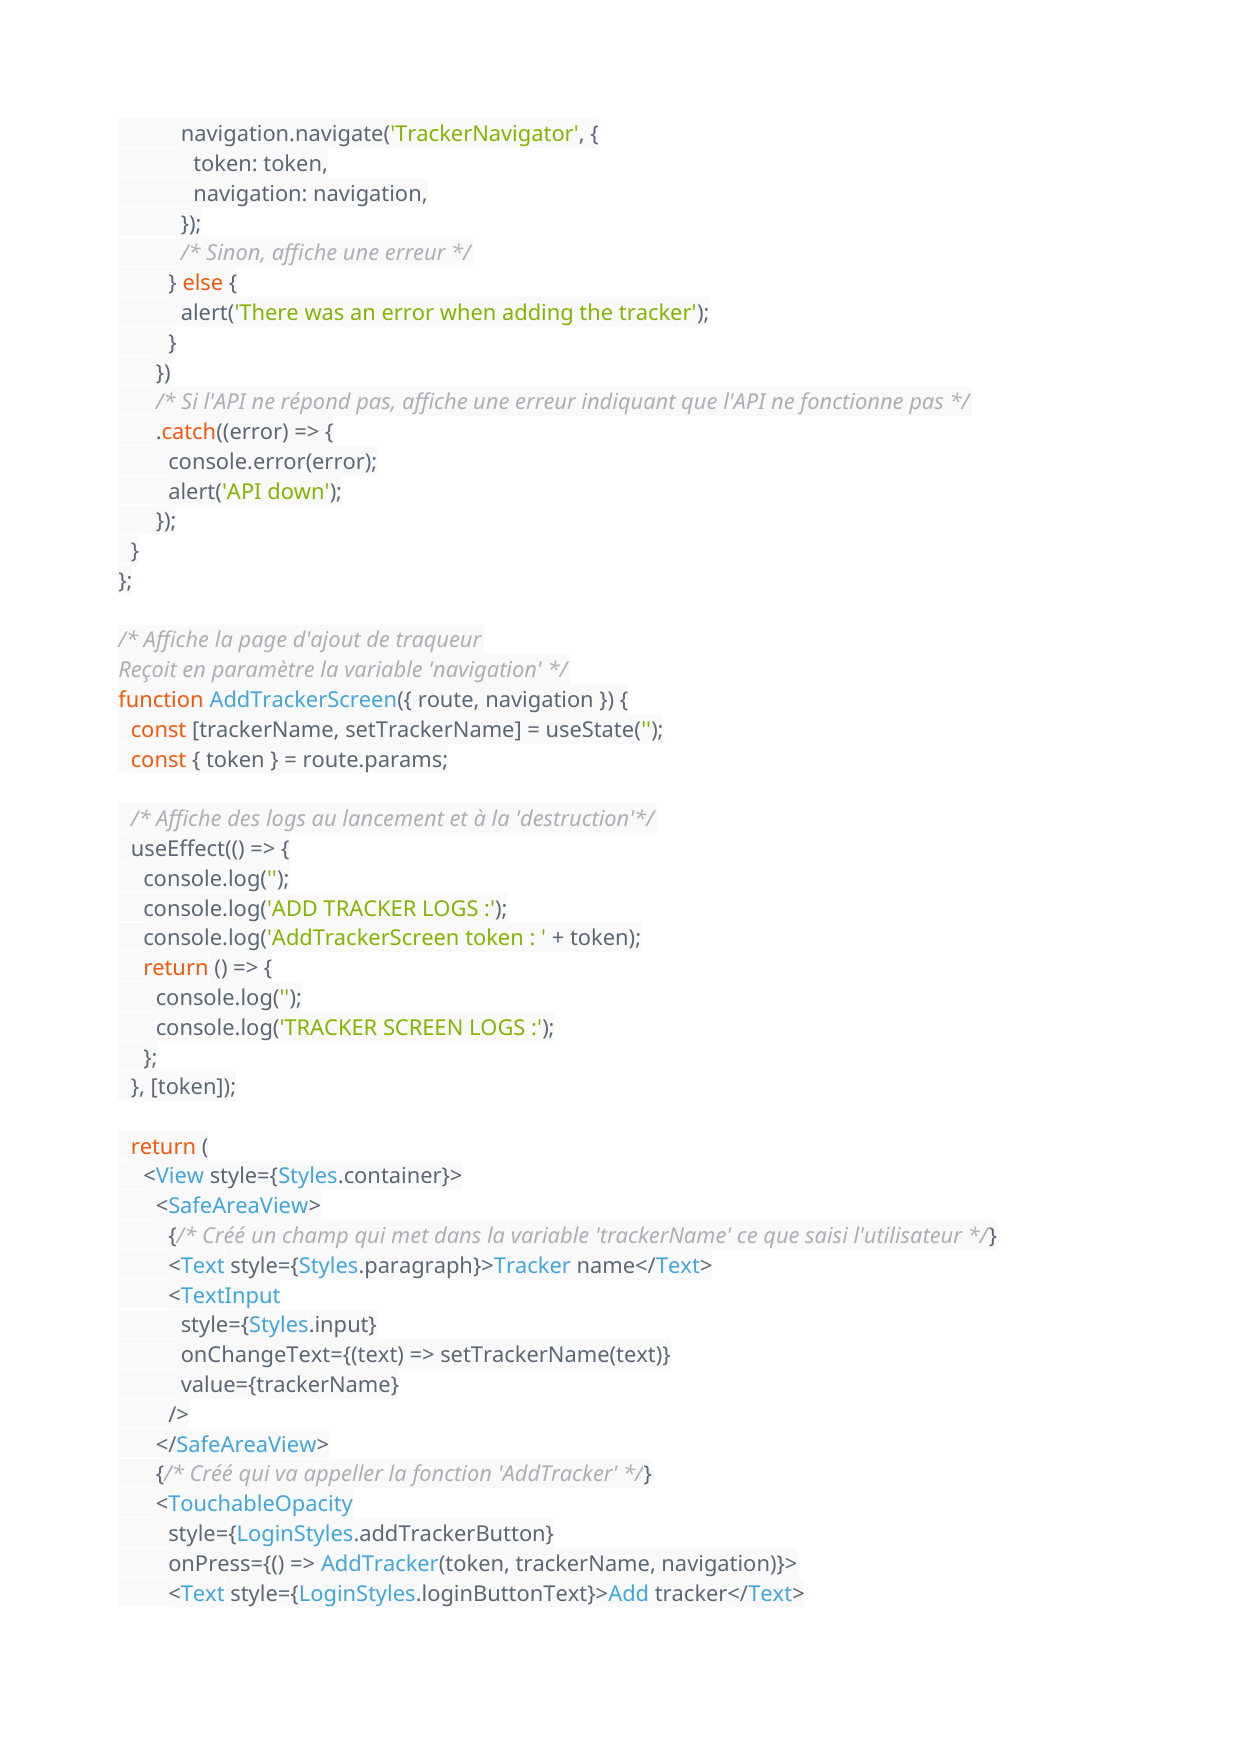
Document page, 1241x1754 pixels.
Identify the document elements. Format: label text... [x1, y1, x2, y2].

text function AddTrackerScreen({ route, navigation }) { [118, 684, 1122, 714]
text } else { [118, 267, 1122, 297]
text <TouchableOpacity [118, 1488, 1122, 1518]
text return ( [118, 1131, 1122, 1161]
text console.log('TRACKER SCREEN LOGS :'); [118, 1012, 1122, 1041]
text /* Sinon, affiche une erreur */ [118, 237, 1122, 267]
text onChangeText={(text) => setTrackerName(text)} [118, 1339, 1122, 1369]
text }) [118, 356, 1122, 386]
text console.log('AddTrackerScreen token : ' + token); [118, 922, 1122, 952]
text return () => { [118, 952, 1122, 982]
text console.log(''); [118, 982, 1122, 1012]
text style={Styles.input} [118, 1309, 1122, 1339]
text console.error(error); [118, 446, 1122, 476]
text {/* Créé un champ qui met dans la variable 'trackerName' ce que saisi l'utilisateur */} [118, 1220, 1122, 1250]
text /* Affiche la page d'ajout de traqueur [118, 624, 1122, 654]
text useEffect(() => { [118, 833, 1122, 863]
text token: token, [118, 148, 1122, 178]
text <TextInput [118, 1280, 1122, 1309]
text }; [118, 565, 1122, 595]
text const { token } = route.params; [118, 744, 1122, 773]
text const [trackerName, setTrackerName] = useState(''); [118, 714, 1122, 744]
text }; [118, 1041, 1122, 1071]
text .catch((error) => { [118, 416, 1122, 446]
text Reçoit en paramètre la variable 'navigation' */ [118, 654, 1122, 684]
text <Text style={LoginStyles.loginButtonText}>Add tracker</Text> [118, 1578, 1122, 1607]
text }); [118, 207, 1122, 237]
text /* Affiche des logs au lancement et à la 'destruction'*/ [118, 803, 1122, 833]
text } [118, 327, 1122, 356]
text navigation: navigation, [118, 178, 1122, 207]
text alert('There was an error when adding the tracker'); [118, 297, 1122, 327]
text } [118, 535, 1122, 565]
text }, [token]); [118, 1071, 1122, 1101]
text </SafeAreaView> [118, 1429, 1122, 1458]
text <Text style={Styles.paragraph}>Tracker name</Text> [118, 1250, 1122, 1280]
text }); [118, 505, 1122, 535]
text console.log(''); [118, 863, 1122, 892]
text value={trackerName} [118, 1369, 1122, 1399]
text {/* Créé qui va appeller la fonction 'AddTracker' */} [118, 1458, 1122, 1488]
text /> [118, 1399, 1122, 1429]
text onPress={() => AddTracker(token, trackerName, navigation)}> [118, 1548, 1122, 1578]
text <View style={Styles.container}> [118, 1161, 1122, 1190]
text /* Si l'API ne répond pas, affiche une erreur indiquant que l'API ne fonctionne pas */ [118, 386, 1122, 416]
text <SafeAreaView> [118, 1190, 1122, 1220]
text alert('API down'); [118, 476, 1122, 505]
text console.log('ADD TRACKER LOGS :'); [118, 892, 1122, 922]
text navigation.navigate('TrackerNavigator', { [118, 118, 1122, 148]
text style={LoginStyles.addTrackerButton} [118, 1518, 1122, 1548]
